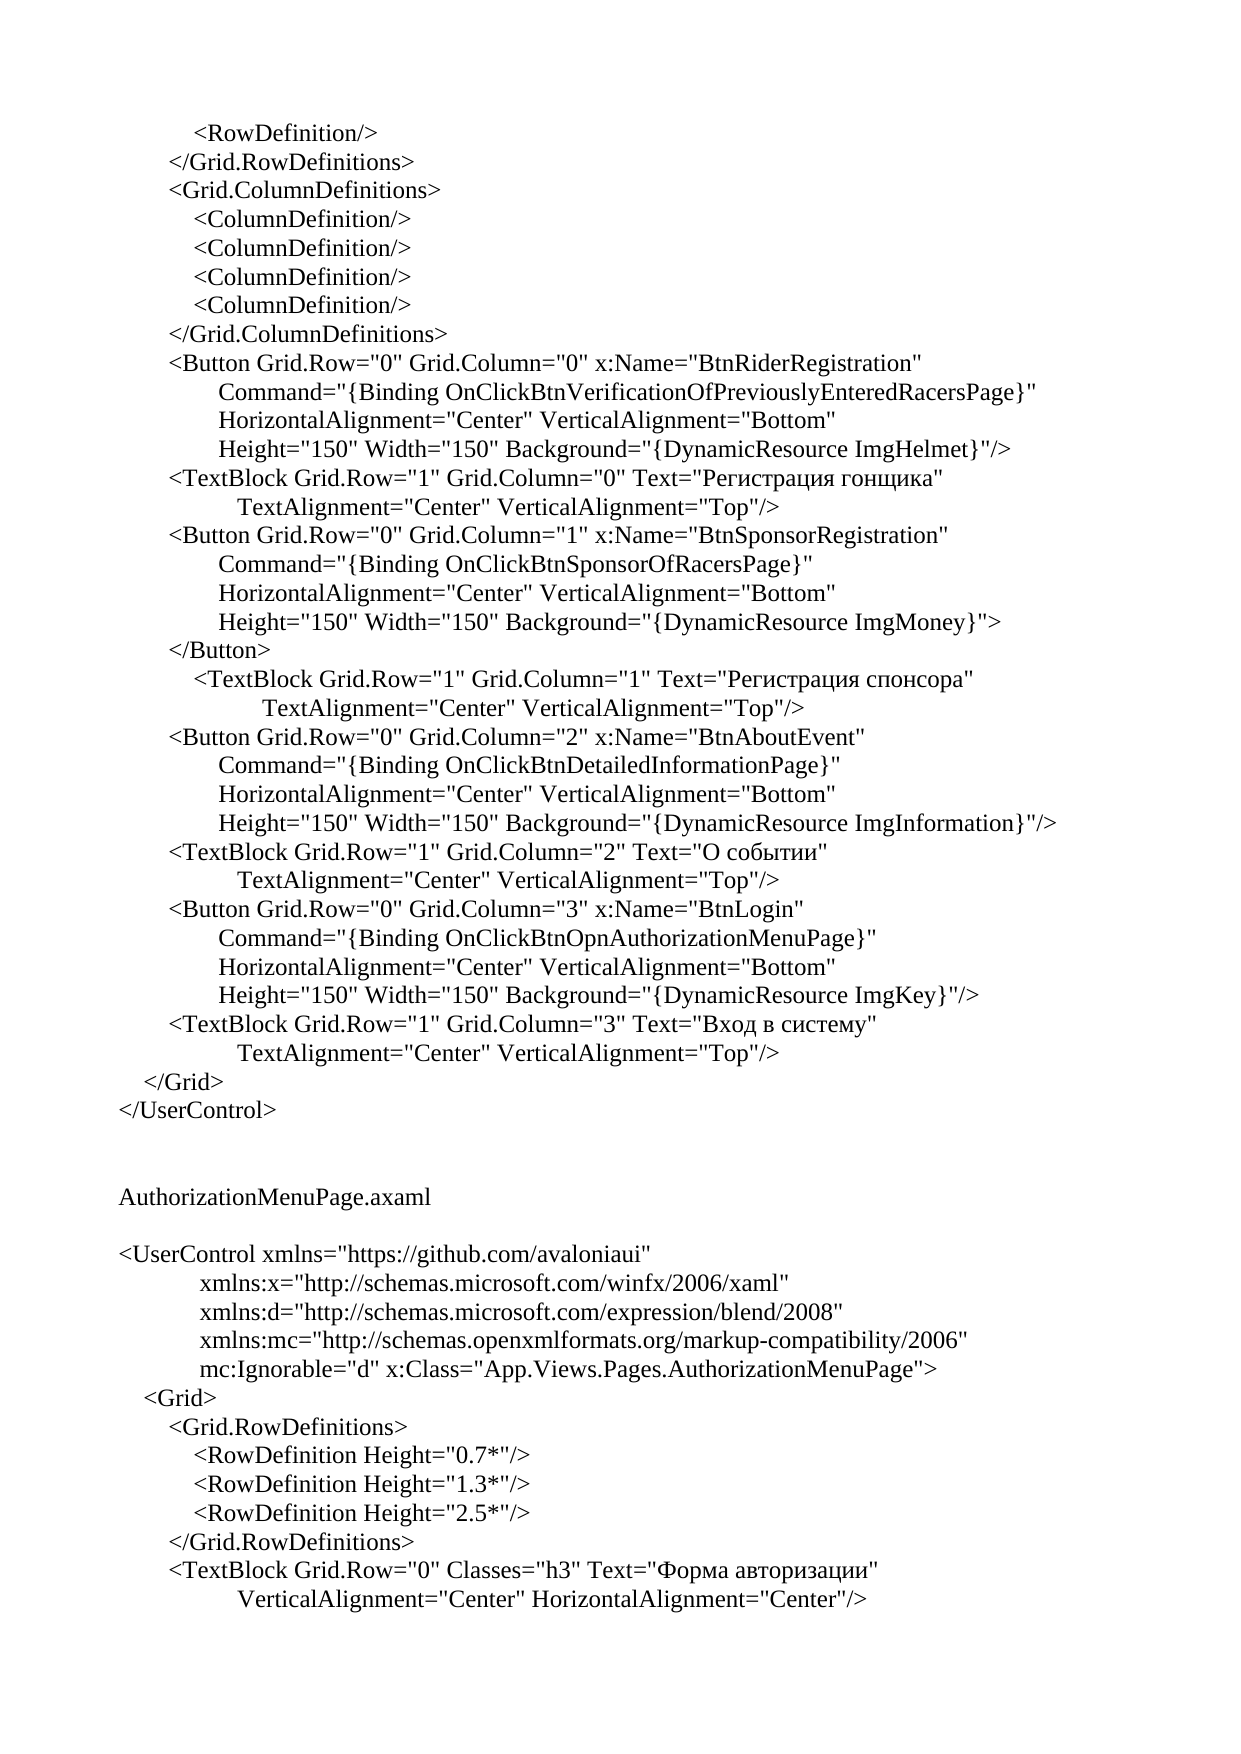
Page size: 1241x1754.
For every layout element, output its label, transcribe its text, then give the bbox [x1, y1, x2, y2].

subtitle AuthorizationMenuPage.axaml [118, 1182, 1122, 1239]
subtitle <RowDefinition/> </Grid.RowDefinitions> <Grid.ColumnDefinitions> <ColumnDefinition/> <ColumnDefinition/> <ColumnDefinition/> <ColumnDefinition/> </Grid.ColumnDefinitions> <Button Grid.Row="0" Grid.Column="0" x:Name="BtnRiderRegistration" Command="{Binding OnClickBtnVerificationOfPreviouslyEnteredRacersPage}" HorizontalAlignment="Center" VerticalAlignment="Bottom" Height="150" Width="150" Background="{DynamicResource ImgHelmet}"/> <TextBlock Grid.Row="1" Grid.Column="0" Text="Регистрация гонщика" TextAlignment="Center" VerticalAlignment="Top"/> <Button Grid.Row="0" Grid.Column="1" x:Name="BtnSponsorRegistration" Command="{Binding OnClickBtnSponsorOfRacersPage}" HorizontalAlignment="Center" VerticalAlignment="Bottom" Height="150" Width="150" Background="{DynamicResource ImgMoney}"> </Button> <TextBlock Grid.Row="1" Grid.Column="1" Text="Регистрация спонсора" TextAlignment="Center" VerticalAlignment="Top"/> <Button Grid.Row="0" Grid.Column="2" x:Name="BtnAboutEvent" Command="{Binding OnClickBtnDetailedInformationPage}" HorizontalAlignment="Center" VerticalAlignment="Bottom" Height="150" Width="150" Background="{DynamicResource ImgInformation}"/> <TextBlock Grid.Row="1" Grid.Column="2" Text="О событии" TextAlignment="Center" VerticalAlignment="Top"/> <Button Grid.Row="0" Grid.Column="3" x:Name="BtnLogin" Command="{Binding OnClickBtnOpnAuthorizationMenuPage}" HorizontalAlignment="Center" VerticalAlignment="Bottom" Height="150" Width="150" Background="{DynamicResource ImgKey}"/> <TextBlock Grid.Row="1" Grid.Column="3" Text="Вход в систему" TextAlignment="Center" VerticalAlignment="Top"/> </Grid> </UserControl> [118, 118, 1122, 1182]
subtitle <UserControl xmlns="https://github.com/avaloniaui" xmlns:x="http://schemas.microsoft.com/winfx/2006/xaml" xmlns:d="http://schemas.microsoft.com/expression/blend/2008" xmlns:mc="http://schemas.openxmlformats.org/markup-compatibility/2006" mc:Ignorable="d" x:Class="App.Views.Pages.AuthorizationMenuPage"> <Grid> <Grid.RowDefinitions> <RowDefinition Height="0.7*"/> <RowDefinition Height="1.3*"/> <RowDefinition Height="2.5*"/> </Grid.RowDefinitions> <TextBlock Grid.Row="0" Classes="h3" Text="Форма авторизации" VerticalAlignment="Center" HorizontalAlignment="Center"/> [118, 1239, 1122, 1613]
